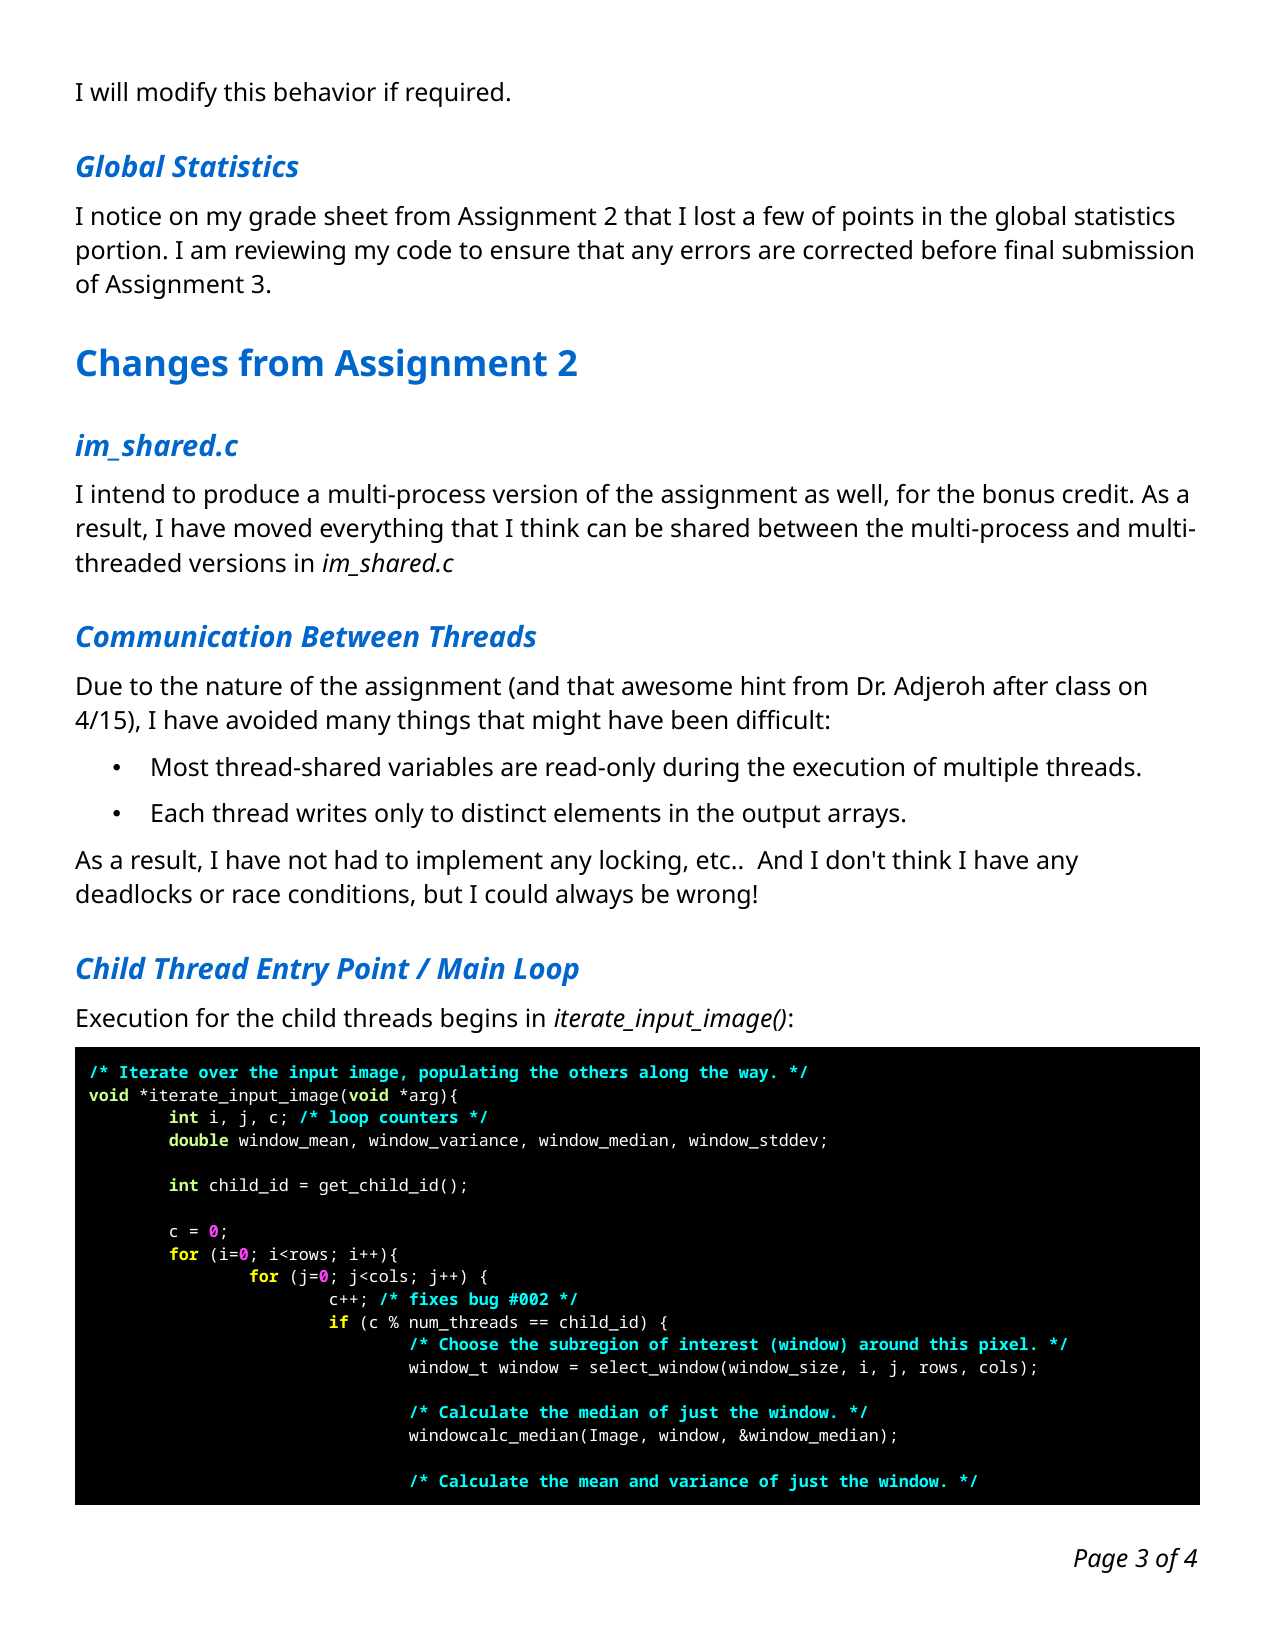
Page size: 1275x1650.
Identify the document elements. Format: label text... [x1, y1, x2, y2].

list Each thread writes only to distinct elements in the output arrays. [112, 796, 1200, 830]
subtitle Global Statistics [75, 147, 1200, 186]
text I intend to produce a multi-process version of the assignment as well, for the bonus credit. As a result, I have moved everything that I think can be shared between the multi-process and multi-threaded versions in im_shared.c [75, 477, 1200, 579]
text As a result, I have not had to implement any locking, etc.. And I don't think I have any deadlocks or race conditions, but I could always be wrong! [75, 843, 1200, 911]
text /* Iterate over the input image, populating the others along the way. */ void *iterate_input_image(void *arg){ int i, j, c; /* loop counters */ double window_mean, window_variance, window_median, window_stddev; int child_id = get_child_id(); c = 0; for (i=0; i<rows; i++){ for (j=0; j<cols; j++) { c++; /* fixes bug #002 */ if (c % num_threads == child_id) { /* Choose the subregion of interest (window) around this pixel. */ window_t window = select_window(window_size, i, j, rows, cols); /* Calculate the median of just the window. */ windowcalc_median(Image, window, &window_median); /* Calculate the mean and variance of just the window. */ [85, 1058, 1189, 1495]
subtitle im_shared.c [75, 425, 1200, 464]
text Due to the nature of the assignment (and that awesome hint from Dr. Adjeroh after class on 4/15), I have avoided many things that might have been difficult: [75, 669, 1200, 737]
text Execution for the child threads begins in iterate_input_image(): [75, 1001, 1200, 1034]
list Most thread-shared variables are read-only during the execution of multiple threads. [112, 749, 1200, 784]
text I notice on my grade sheet from Assignment 2 that I lost a few of points in the global statistics portion. I am reviewing my code to ensure that any errors are corrected before final submission of Assignment 3. [75, 199, 1200, 301]
text I will modify this behavior if required. [75, 75, 1200, 109]
subtitle Changes from Assignment 2 [75, 338, 1200, 387]
subtitle Communication Between Threads [75, 617, 1200, 656]
subtitle Child Thread Entry Point / Main Loop [75, 948, 1200, 988]
